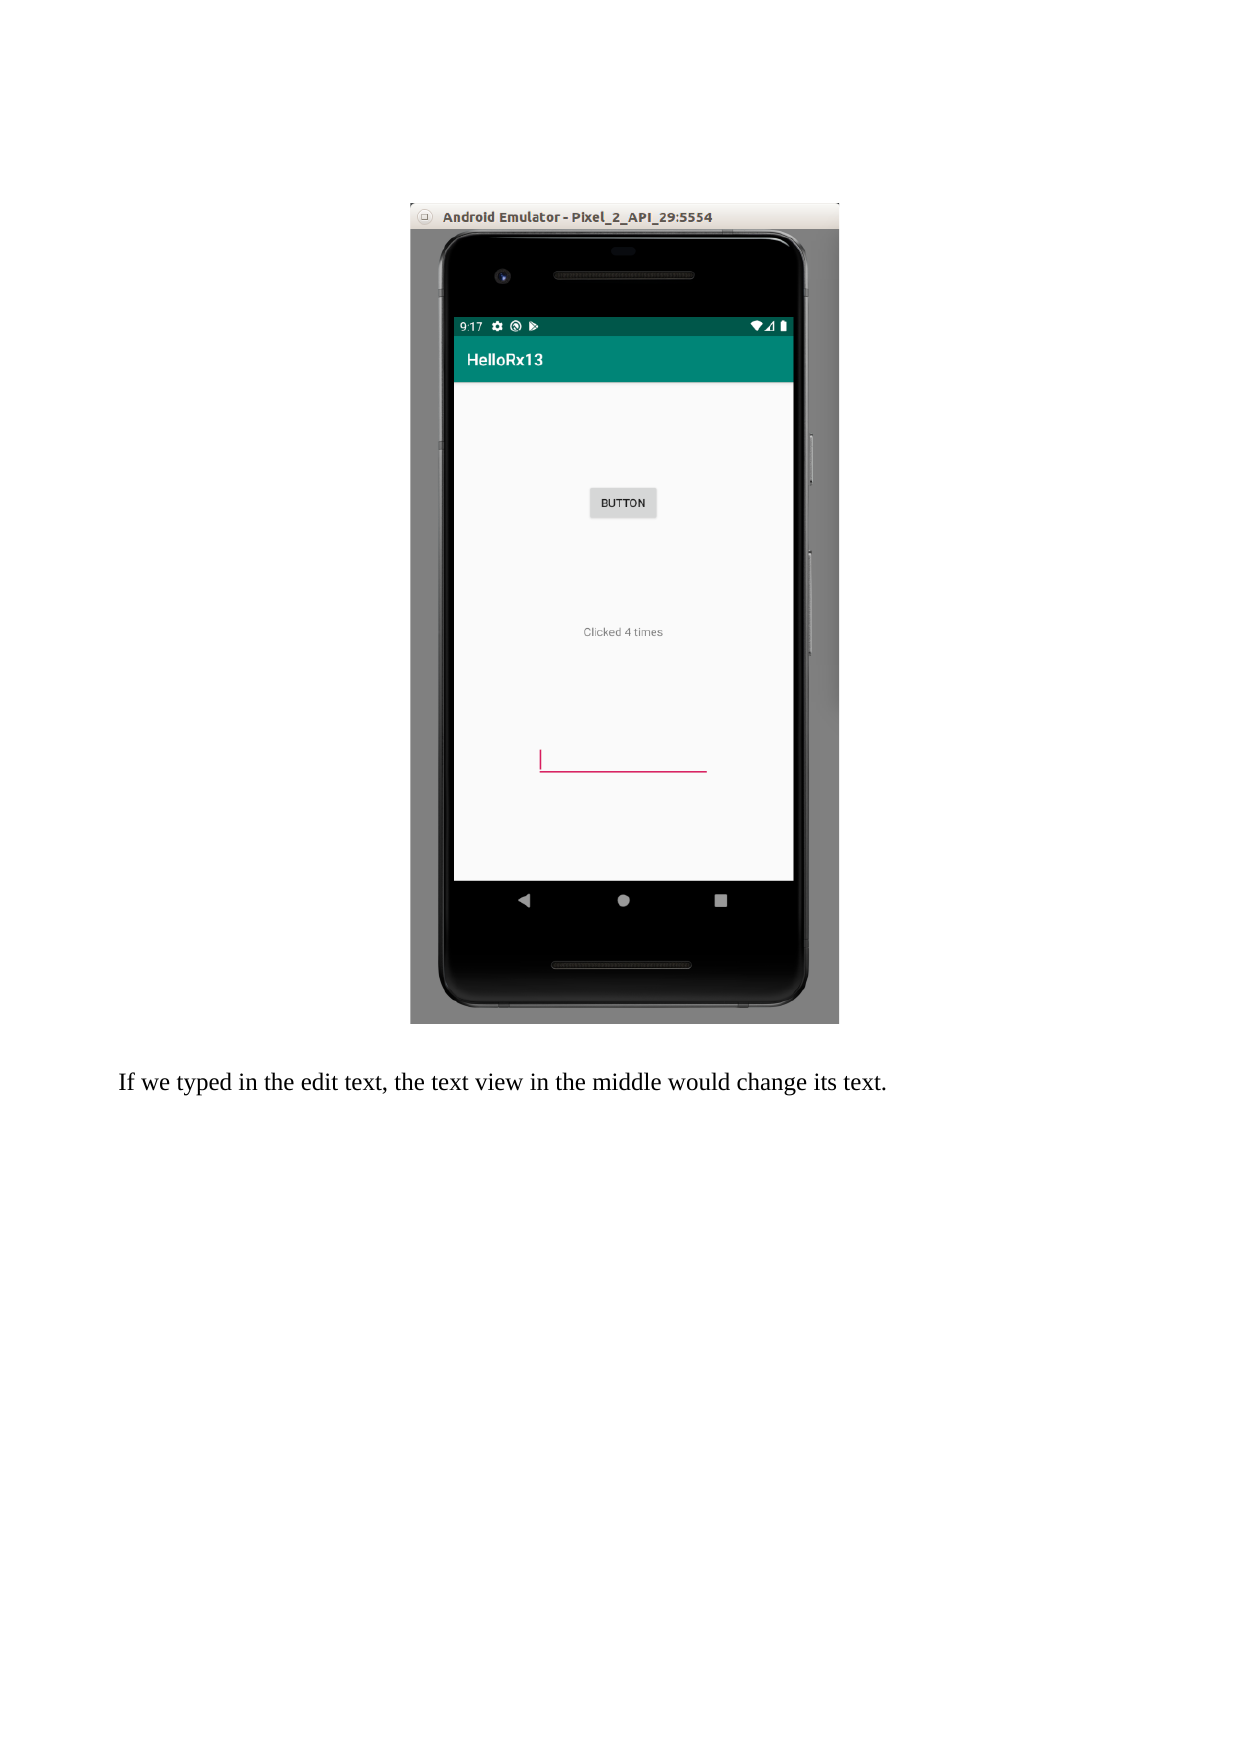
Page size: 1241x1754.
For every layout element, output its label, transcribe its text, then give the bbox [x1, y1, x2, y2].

text If we typed in the edit text, the text view in the middle would change its text. [118, 1067, 1122, 1096]
picture [410, 203, 840, 1024]
